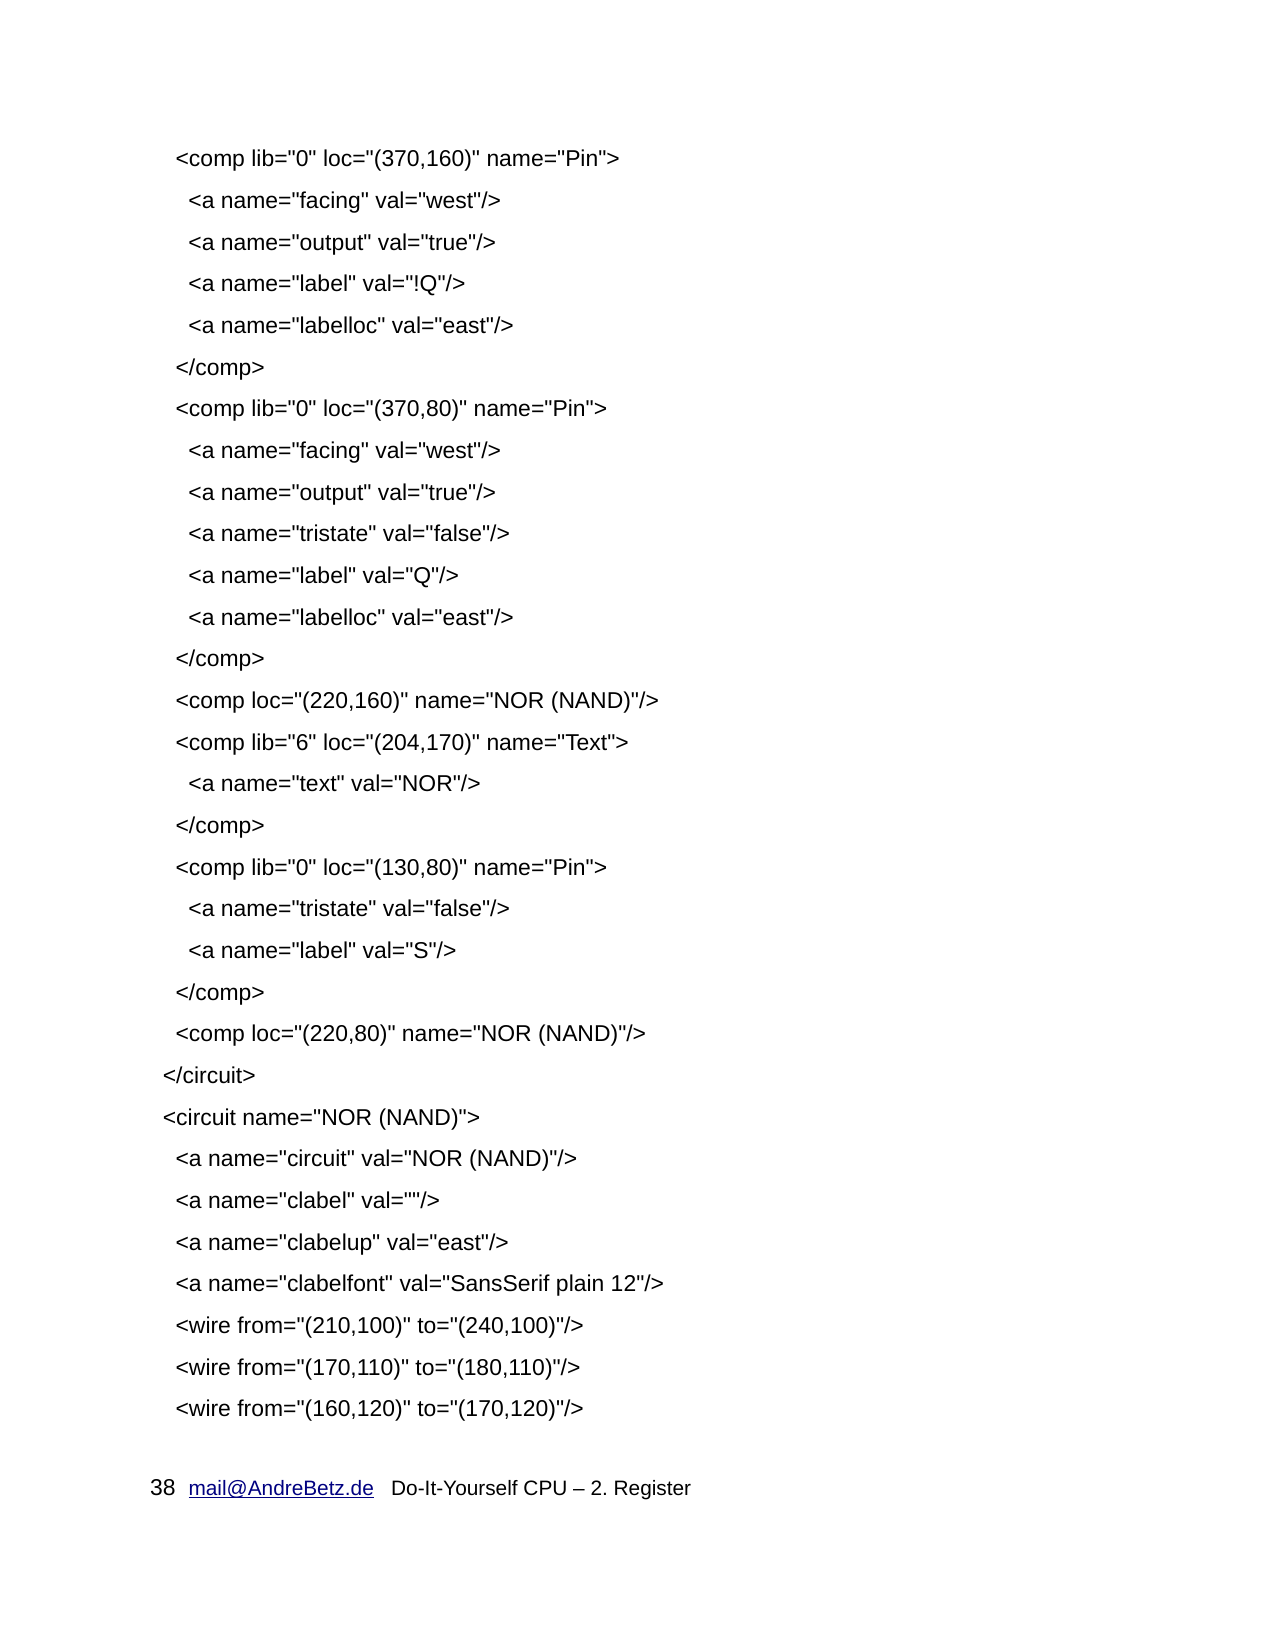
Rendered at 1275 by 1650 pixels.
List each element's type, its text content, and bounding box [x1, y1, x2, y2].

text <circuit name="NOR (NAND)"> [453, 1108, 1125, 1129]
text <wire from="(160,120)" to="(170,120)"/> [150, 1400, 309, 1421]
text <comp loc="(220,80)" name="NOR (NAND)"/> [305, 1025, 383, 1046]
text <comp lib="6" loc="(204,170)" name="Text"> [376, 733, 468, 754]
text <a name="circuit" val="NOR (NAND)"/> [543, 1150, 1125, 1171]
text </comp> [150, 650, 1125, 671]
text <a name="label" val="Q"/> [424, 567, 1125, 587]
text <comp lib="0" loc="(370,80)" name="Pin"> [150, 400, 378, 421]
text <comp lib="0" loc="(370,80)" name="Pin"> [453, 400, 1125, 421]
text </circuit> [150, 1067, 1125, 1087]
text <a name="clabel" val=""/> [150, 1192, 1125, 1212]
text <wire from="(160,120)" to="(170,120)"/> [397, 1400, 462, 1421]
text <a name="label" val="S"/> [150, 942, 1125, 962]
text <comp loc="(220,160)" name="NOR (NAND)"/> [553, 692, 627, 712]
text <a name="labelloc" val="east"/> [150, 608, 1125, 629]
text <wire from="(210,100)" to="(240,100)"/> [551, 1317, 1125, 1337]
text <wire from="(210,100)" to="(240,100)"/> [307, 1317, 399, 1337]
text <circuit name="NOR (NAND)"> [381, 1108, 455, 1129]
text <circuit name="NOR (NAND)"> [150, 1108, 383, 1129]
text <comp lib="0" loc="(130,80)" name="Pin"> [150, 858, 378, 879]
text <wire from="(170,110)" to="(180,110)"/> [307, 1358, 397, 1379]
text <wire from="(210,100)" to="(240,100)"/> [150, 1317, 309, 1337]
text <a name="tristate" val="false"/> [150, 525, 1125, 546]
text <wire from="(170,110)" to="(180,110)"/> [459, 1358, 549, 1379]
text <comp loc="(220,160)" name="NOR (NAND)"/> [395, 692, 555, 712]
text <wire from="(160,120)" to="(170,120)"/> [460, 1400, 552, 1421]
text <a name="circuit" val="NOR (NAND)"/> [150, 1150, 474, 1171]
text <comp loc="(220,160)" name="NOR (NAND)"/> [305, 692, 396, 712]
text <wire from="(210,100)" to="(240,100)"/> [460, 1317, 552, 1337]
text <a name="label" val="!Q"/> [150, 275, 1125, 296]
text <comp loc="(220,160)" name="NOR (NAND)"/> [626, 692, 1125, 712]
text <a name="output" val="true"/> [150, 483, 1125, 504]
text <comp loc="(220,80)" name="NOR (NAND)"/> [541, 1025, 614, 1046]
text <a name="output" val="true"/> [150, 233, 1125, 254]
text <comp lib="0" loc="(130,80)" name="Pin"> [376, 858, 455, 879]
text <a name="tristate" val="false"/> [150, 900, 1125, 921]
text <a name="circuit" val="NOR (NAND)"/> [472, 1150, 545, 1171]
text <comp lib="6" loc="(204,170)" name="Text"> [466, 733, 1125, 754]
text <wire from="(170,110)" to="(180,110)"/> [150, 1358, 309, 1379]
text <wire from="(160,120)" to="(170,120)"/> [307, 1400, 399, 1421]
text <a name="label" val="Q"/> [150, 567, 423, 587]
text <a name="text" val="NOR"/> [150, 775, 1125, 796]
text <comp lib="0" loc="(370,160)" name="Pin"> [150, 150, 378, 171]
text <a name="clabelfont" val="SansSerif plain 12"/> [150, 1275, 1125, 1296]
text <comp loc="(220,80)" name="NOR (NAND)"/> [150, 1025, 307, 1046]
text <comp loc="(220,80)" name="NOR (NAND)"/> [381, 1025, 543, 1046]
text <comp lib="0" loc="(370,160)" name="Pin"> [466, 150, 1125, 171]
text <a name="labelloc" val="east"/> [150, 317, 1125, 337]
text <comp lib="0" loc="(370,160)" name="Pin"> [376, 150, 468, 171]
text <comp lib="6" loc="(204,170)" name="Text"> [150, 733, 378, 754]
text </comp> [150, 983, 1125, 1004]
text <comp loc="(220,160)" name="NOR (NAND)"/> [150, 692, 307, 712]
text <a name="facing" val="west"/> [150, 192, 1125, 212]
text <wire from="(170,110)" to="(180,110)"/> [395, 1358, 461, 1379]
text <wire from="(170,110)" to="(180,110)"/> [547, 1358, 1125, 1379]
text <comp lib="0" loc="(130,80)" name="Pin"> [453, 858, 1125, 879]
text </comp> [150, 817, 1125, 837]
text <a name="facing" val="west"/> [150, 442, 1125, 462]
text <wire from="(160,120)" to="(170,120)"/> [550, 1400, 1125, 1421]
text <a name="clabelup" val="east"/> [150, 1233, 1125, 1254]
text <wire from="(210,100)" to="(240,100)"/> [398, 1317, 462, 1337]
text <comp lib="0" loc="(370,80)" name="Pin"> [376, 400, 455, 421]
text <comp loc="(220,80)" name="NOR (NAND)"/> [612, 1025, 1125, 1046]
text </comp> [150, 358, 1125, 379]
